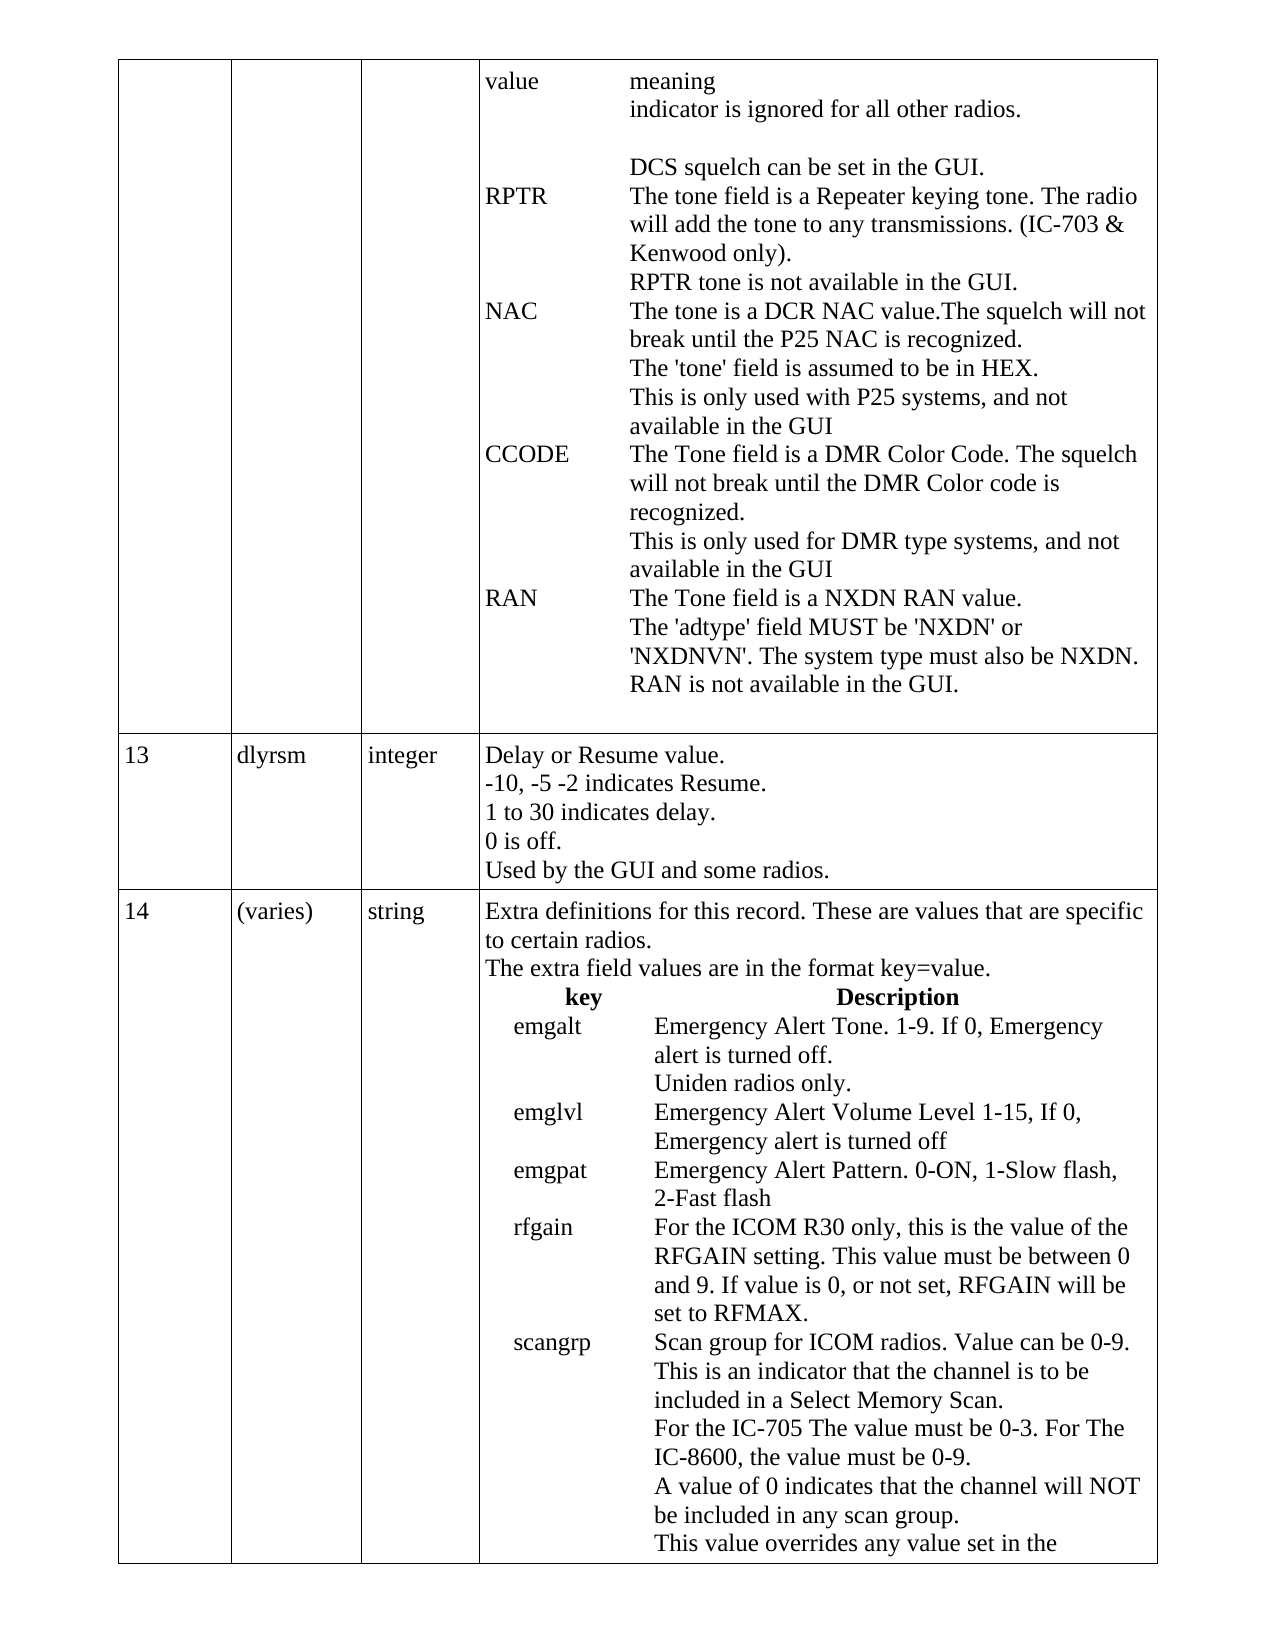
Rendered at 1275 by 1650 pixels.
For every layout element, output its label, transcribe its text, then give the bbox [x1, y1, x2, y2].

table_cell integer [362, 734, 479, 889]
table_cell The Tone field is a NXDN RAN value. The 'adtype' field MUST be 'NXDN' or 'NXDNVN'. The system type must also be NXDN. RAN is not available in the GUI. [629, 583, 1151, 727]
table_cell Extra definitions for this record. These are values that are specific to certain radios. The extra field values are in the format key=value. [480, 890, 1157, 1563]
table_cell string [362, 890, 479, 1563]
table_cell [232, 60, 361, 733]
table_cell The tone is a DCR NAC value.The squelch will not break until the P25 NAC is recognized. The 'tone' field is assumed to be in HEX. This is only used with P25 systems, and not available in the GUI [629, 296, 1151, 439]
table_cell The Tone field is a DMR Color Code. The squelch will not break until the DMR Color code is recognized. This is only used for DMR type systems, and not available in the GUI [629, 440, 1151, 583]
table_cell [362, 60, 479, 733]
table_cell Emergency Alert Tone. 1-9. If 0, Emergency alert is turned off. Uniden radios only. [654, 1011, 1141, 1097]
table_cell RAN [485, 583, 629, 727]
table_header meaning [629, 66, 1151, 94]
table_cell [119, 60, 231, 733]
table_cell indicator is ignored for all other radios. DCS squelch can be set in the GUI. [629, 95, 1151, 181]
table_cell emglvl [513, 1097, 654, 1155]
table_cell emgalt [513, 1011, 654, 1097]
table_cell Delay or Resume value. -10, -5 -2 indicates Resume. 1 to 30 indicates delay. 0 is off. Used by the GUI and some radios. [480, 734, 1157, 889]
table_cell The tone field is a Repeater keying tone. The radio will add the tone to any transmissions. (IC-703 & Kenwood only). RPTR tone is not available in the GUI. [629, 181, 1151, 296]
table_cell Emergency Alert Volume Level 1-15, If 0, Emergency alert is turned off [654, 1097, 1141, 1155]
table_header value [485, 66, 629, 94]
table_cell CCODE [485, 440, 629, 583]
table_cell RPTR [485, 181, 629, 296]
table_cell emgpat [513, 1155, 654, 1212]
table_header Description [654, 982, 1141, 1011]
table_cell scangrp [513, 1327, 654, 1557]
table_cell [480, 60, 1157, 733]
table_header key [513, 982, 654, 1011]
table_cell dlyrsm [232, 734, 361, 889]
table_cell (varies) [232, 890, 361, 1563]
table_cell Scan group for ICOM radios. Value can be 0-9. This is an indicator that the channel is to be included in a Select Memory Scan. For the IC-705 The value must be 0-3. For The IC-8600, the value must be 0-9. A value of 0 indicates that the channel will NOT be included in any scan group. This value overrides any value set in the [654, 1327, 1141, 1557]
table_cell NAC [485, 296, 629, 439]
table_cell 14 [119, 890, 231, 1563]
table_cell 13 [119, 734, 231, 889]
table_cell [485, 95, 629, 181]
table_cell rfgain [513, 1212, 654, 1327]
table_cell Emergency Alert Pattern. 0-ON, 1-Slow flash, 2-Fast flash [654, 1155, 1141, 1212]
table_cell For the ICOM R30 only, this is the value of the RFGAIN setting. This value must be between 0 and 9. If value is 0, or not set, RFGAIN will be set to RFMAX. [654, 1212, 1141, 1327]
